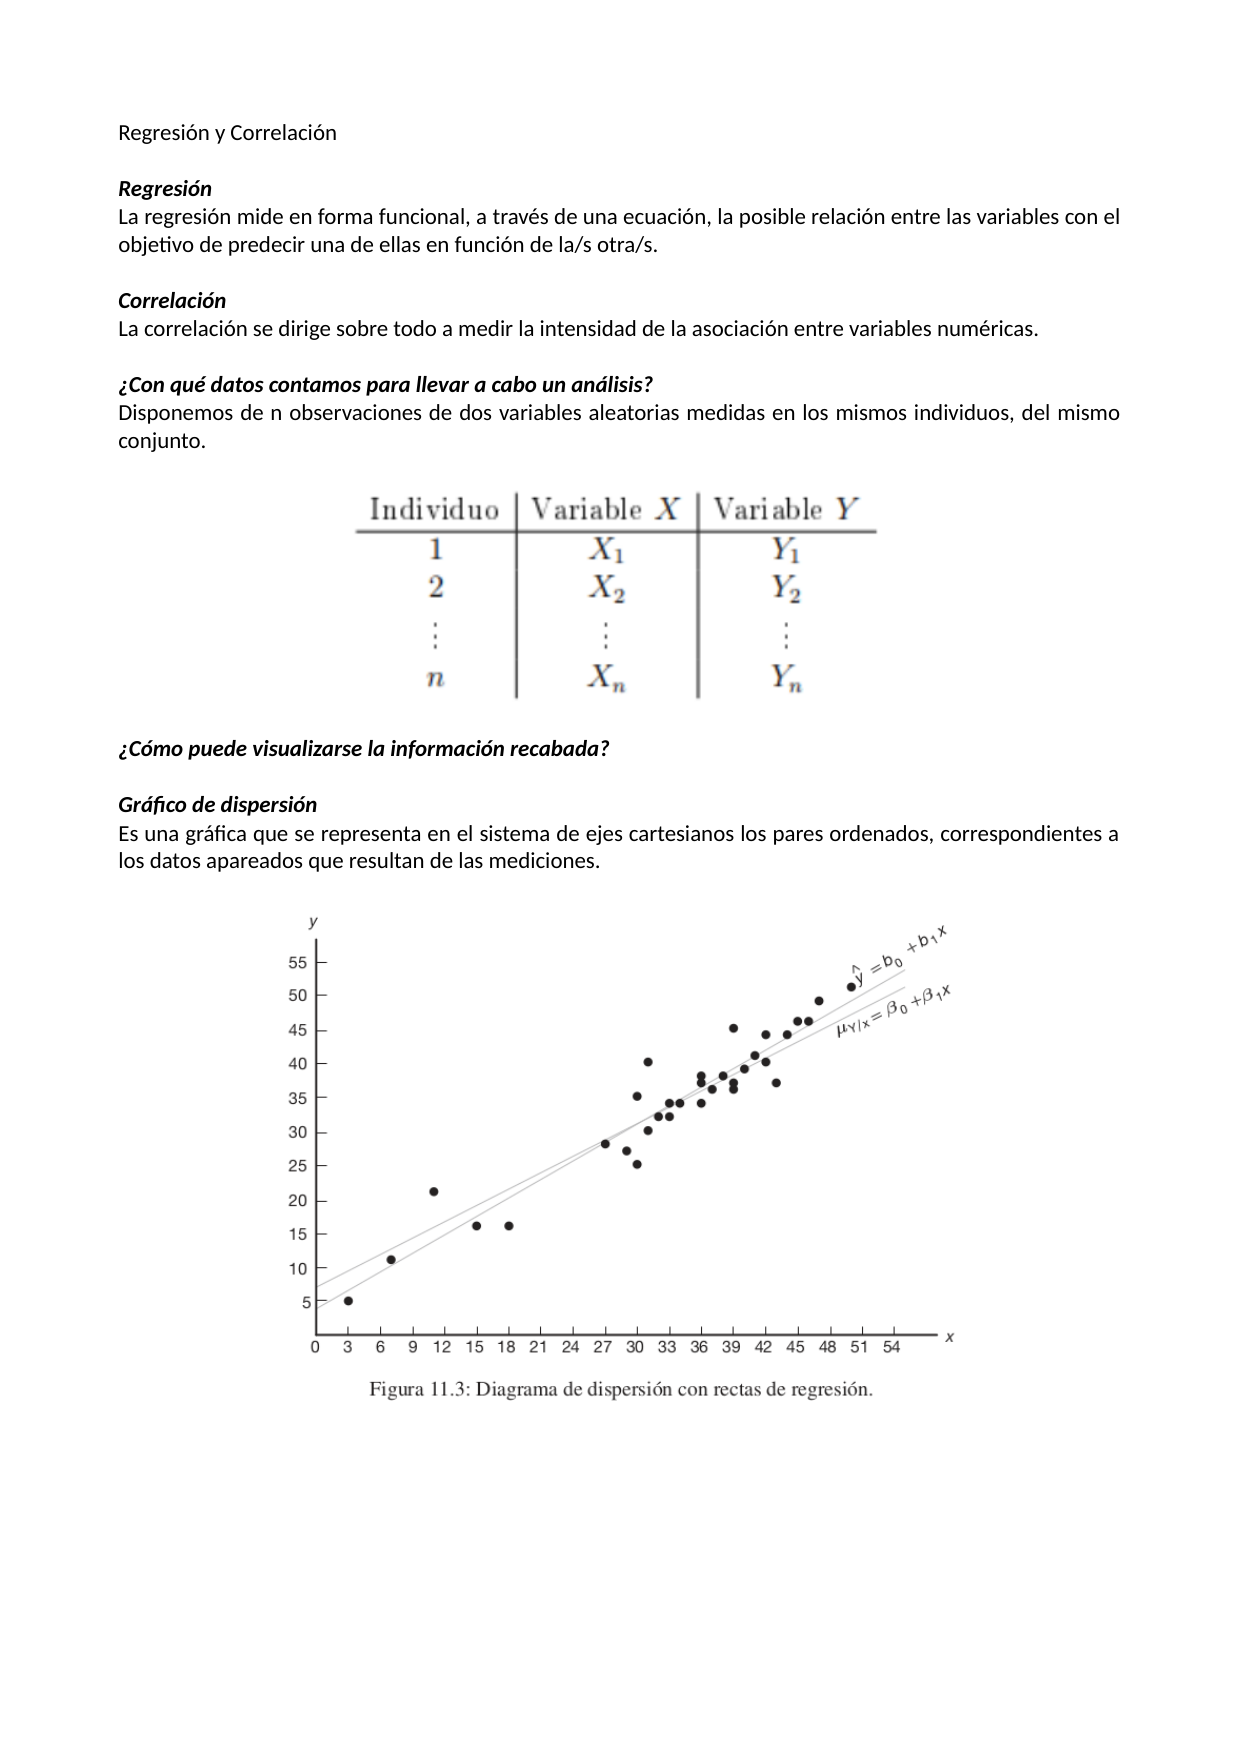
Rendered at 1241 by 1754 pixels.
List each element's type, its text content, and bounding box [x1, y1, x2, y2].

text ¿Cómo puede visualizarse la información recabada? [118, 734, 1122, 763]
text Regresión y Correlación [118, 118, 1122, 146]
text La regresión mide en forma funcional, a través de una ecuación, la posible relación entre las variables con el objetivo de predecir una de ellas en función de la/s otra/s. [118, 202, 1122, 258]
text Es una gráfica que se representa en el sistema de ejes cartesianos los pares ordenados, correspondientes a los datos apareados que resultan de las mediciones. [118, 819, 1122, 875]
text Correlación [118, 286, 1122, 314]
picture [350, 482, 891, 706]
text Disponemos de n observaciones de dos variables aleatorias medidas en los mismos individuos, del mismo conjunto. [118, 398, 1122, 454]
text La correlación se dirige sobre todo a medir la intensidad de la asociación entre variables numéricas. [118, 314, 1122, 342]
text Gráfico de dispersión [118, 791, 1122, 819]
picture [278, 902, 962, 1404]
text Regresión [118, 174, 1122, 202]
text ¿Con qué datos contamos para llevar a cabo un análisis? [118, 370, 1122, 398]
